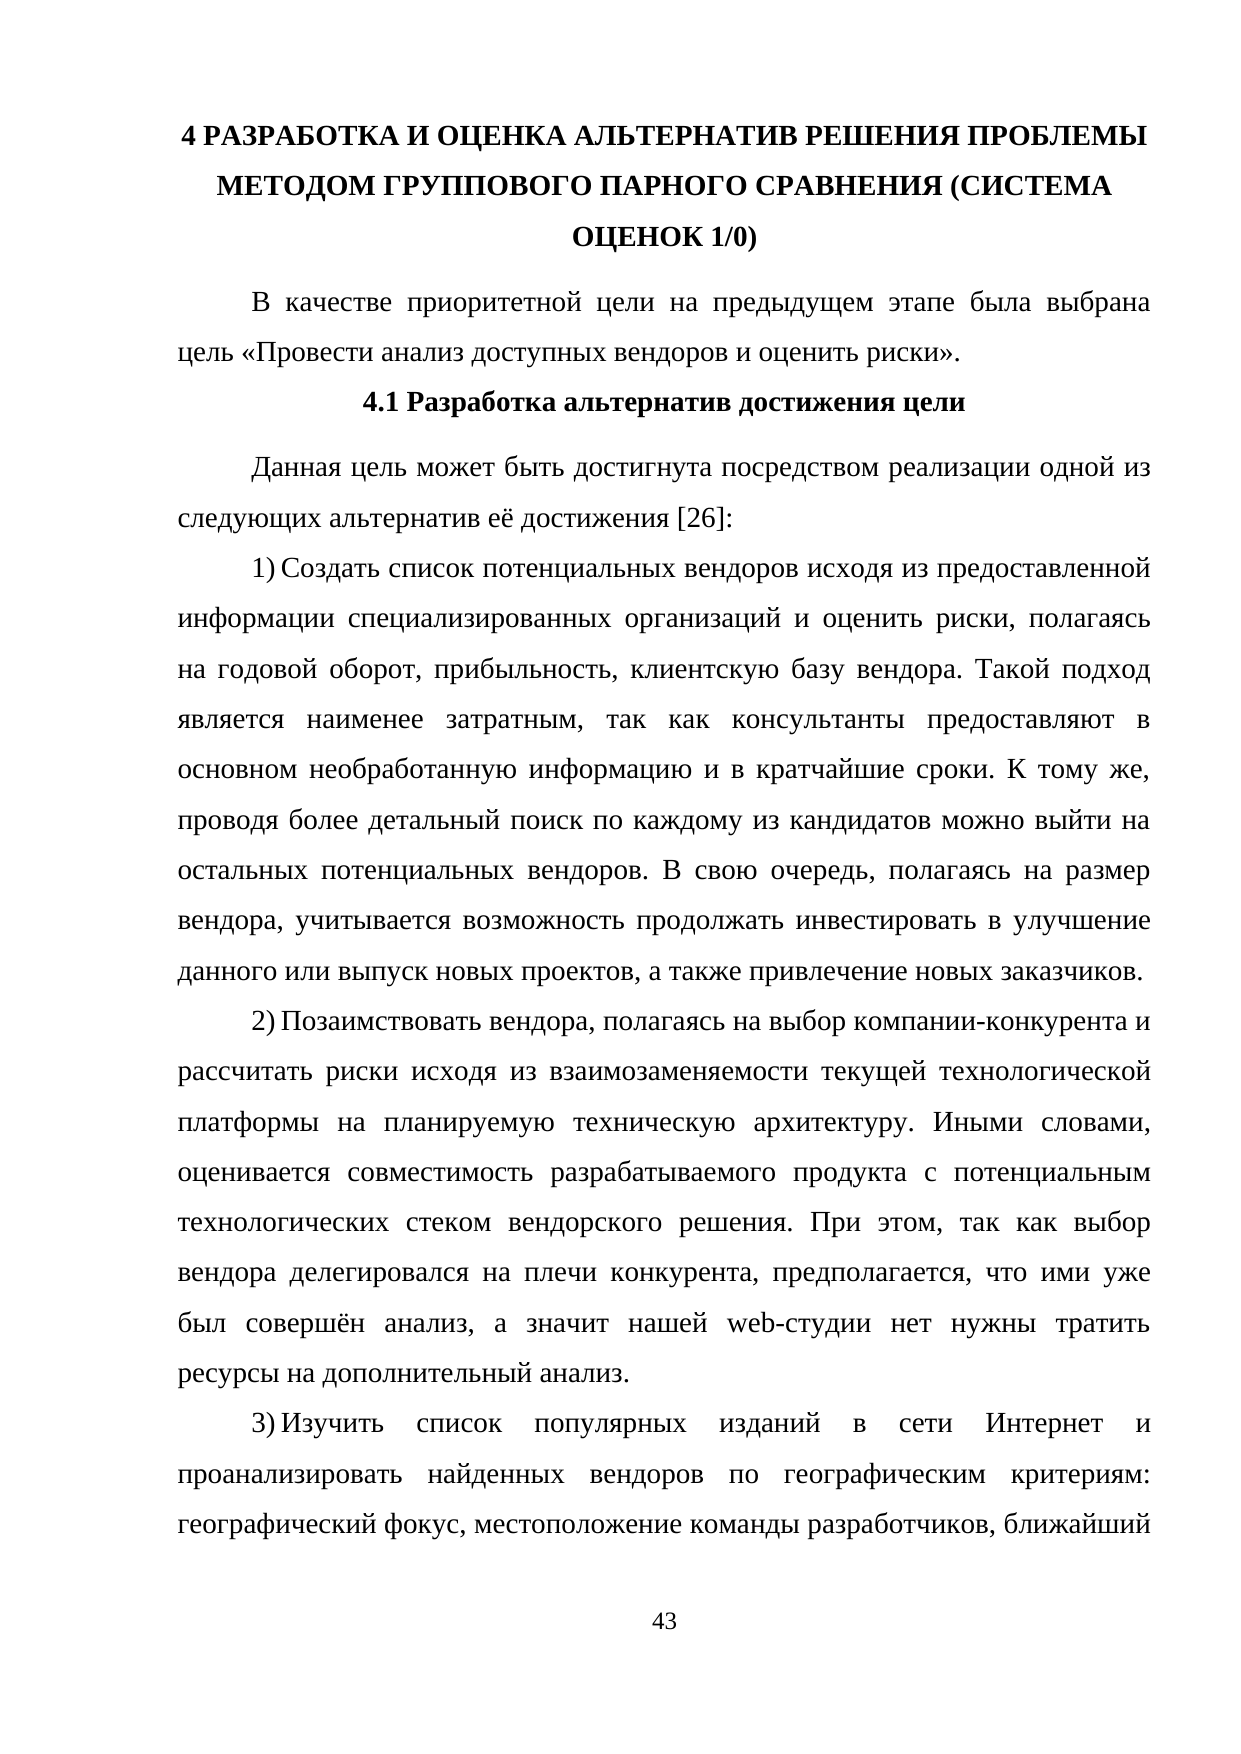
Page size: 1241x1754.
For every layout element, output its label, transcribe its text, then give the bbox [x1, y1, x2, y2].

list Позаимствовать вендора, полагаясь на выбор компании-конкурента и рассчитать риски исходя из взаимозаменяемости текущей технологической платформы на планируемую техническую архитектуру. Иными словами, оценивается совместимость разрабатываемого продукта с потенциальным технологических стеком вендорского решения. При этом, так как выбор вендора делегировался на плечи конкурента, предполагается, что ими уже был совершён анализ, а значит нашей web-студии нет нужны тратить ресурсы на дополнительный анализ. [177, 1003, 1152, 1389]
text Данная цель может быть достигнута посредством реализации одной из следующих альтернатив её достижения [26]: [177, 449, 1152, 533]
subtitle 4.1 Разработка альтернатив достижения цели [177, 384, 1152, 418]
list Создать список потенциальных вендоров исходя из предоставленной информации специализированных организаций и оценить риски, полагаясь на годовой оборот, прибыльность, клиентскую базу вендора. Такой подход является наименее затратным, так как консультанты предоставляют в основном необработанную информацию и в кратчайшие сроки. К тому же, проводя более детальный поиск по каждому из кандидатов можно выйти на остальных потенциальных вендоров. В свою очередь, полагаясь на размер вендора, учитывается возможность продолжать инвестировать в улучшение данного или выпуск новых проектов, а также привлечение новых заказчиков. [177, 550, 1152, 986]
subtitle 4 РАЗРАБОТКА И ОЦЕНКА АЛЬТЕРНАТИВ РЕШЕНИЯ ПРОБЛЕМЫ МЕТОДОМ ГРУППОВОГО ПАРНОГО СРАВНЕНИЯ (СИСТЕМА ОЦЕНОК 1/0) [177, 118, 1152, 252]
text В качестве приоритетной цели на предыдущем этапе была выбрана цель «Провести анализ доступных вендоров и оценить риски». [177, 284, 1152, 368]
list Изучить список популярных изданий в сети Интернет и проанализировать найденных вендоров по географическим критериям: географический фокус, местоположение команды разработчиков, ближайший [177, 1406, 1152, 1540]
